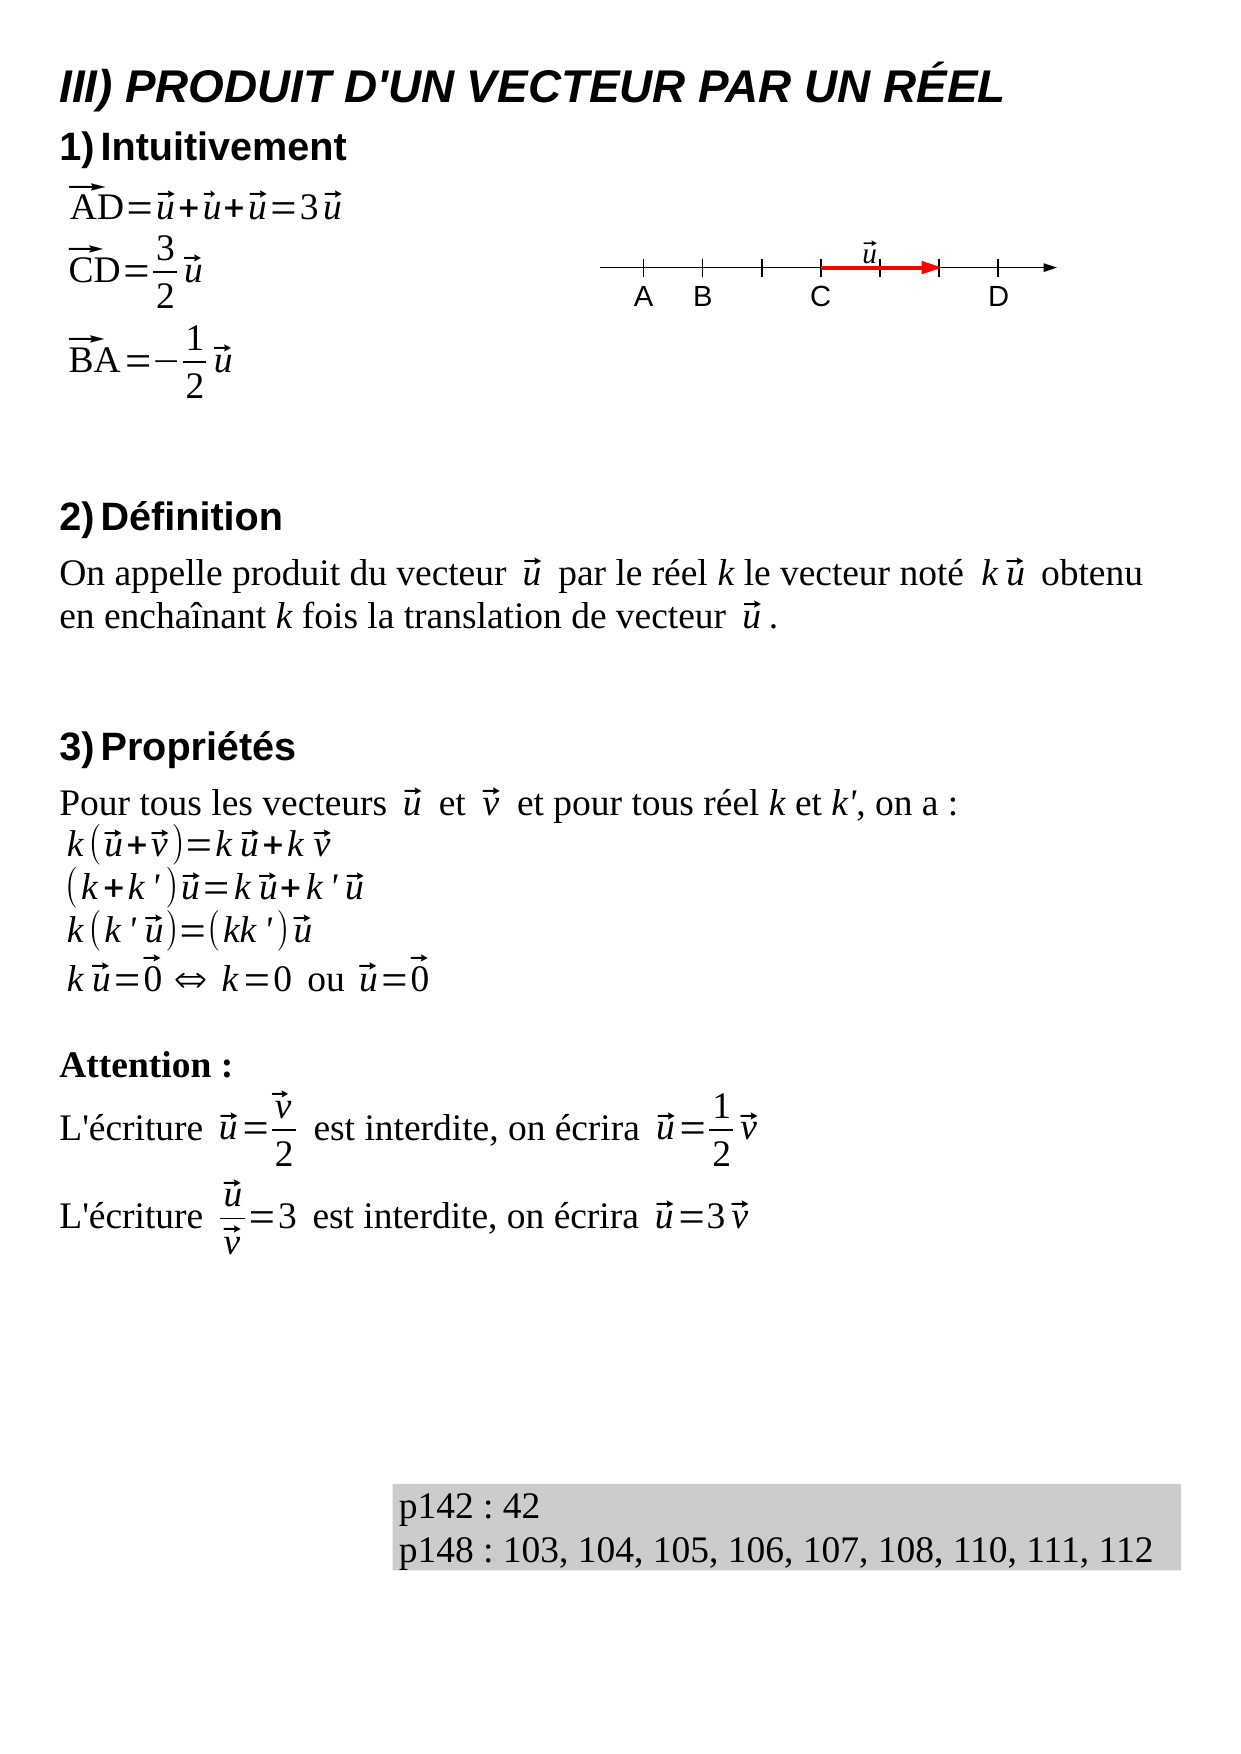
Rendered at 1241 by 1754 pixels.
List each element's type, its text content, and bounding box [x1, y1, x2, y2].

text L'écriture est interdite, on écrira [59, 1174, 1181, 1262]
list Intuitivement [59, 123, 1181, 169]
list Produit d'un vecteur par un réel [59, 59, 1181, 112]
list Propriétés [59, 723, 1181, 769]
text L'écriture est interdite, on écrira [59, 1085, 1181, 1174]
text Pour tous les vecteurs et et pour tous réel k et k', on a : [59, 781, 1181, 824]
list Définition [59, 493, 1181, 539]
text On appelle produit du vecteur par le réel k le vecteur noté obtenu en enchaînant k fois la translation de vecteur . [59, 551, 1181, 637]
text Attention : [59, 1042, 1181, 1085]
